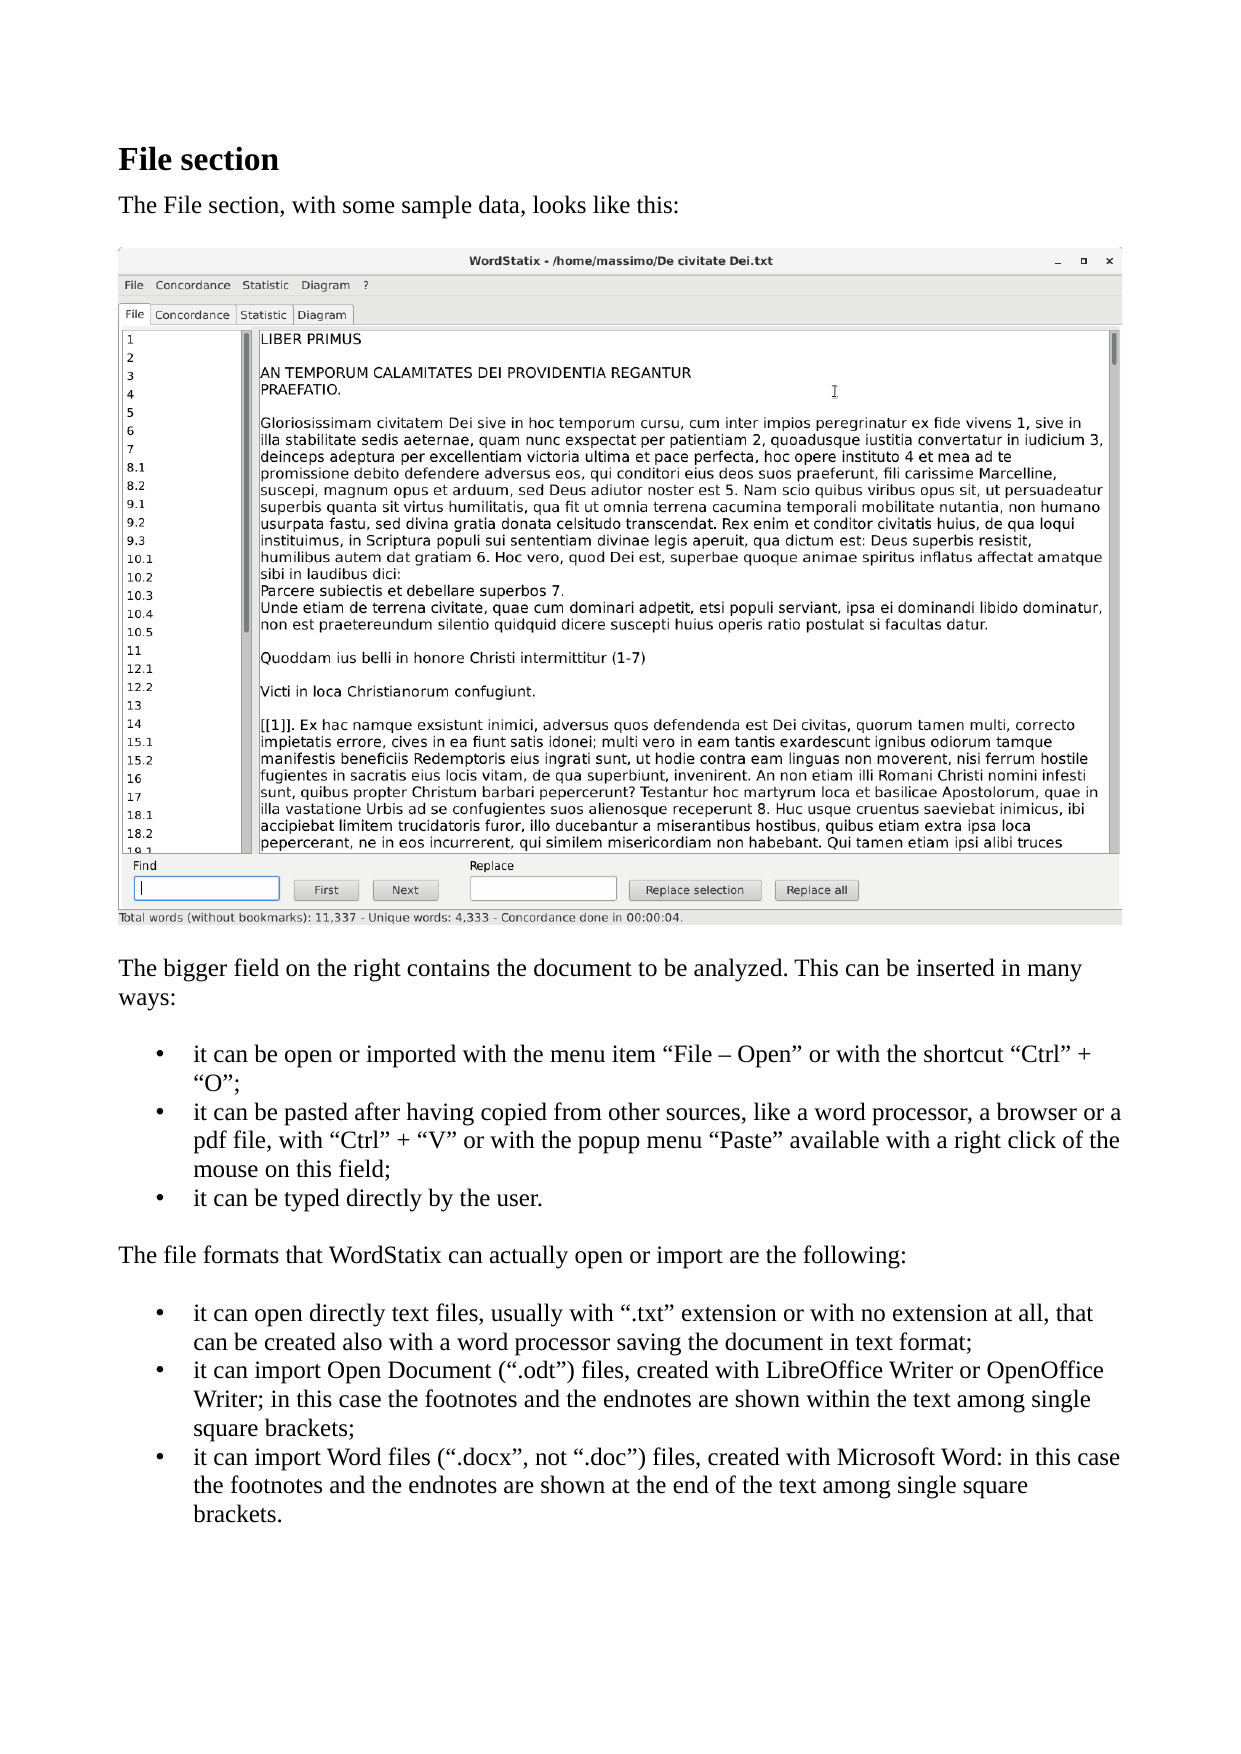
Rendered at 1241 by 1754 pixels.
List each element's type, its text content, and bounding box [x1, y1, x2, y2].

text The bigger field on the right contains the document to be analyzed. This can be inserted in many ways: [118, 953, 1122, 1010]
text The File section, with some sample data, looks like this: [118, 190, 1122, 219]
list it can be open or imported with the menu item “File – Open” or with the shortcut “Ctrl” + “O”; [156, 1039, 1122, 1097]
list it can be typed directly by the user. [156, 1183, 1122, 1212]
list it can be pasted after having copied from other sources, like a word processor, a browser or a pdf file, with “Ctrl” + “V” or with the popup menu “Paste” available with a right click of the mouse on this field; [156, 1097, 1122, 1183]
text The file formats that WordStatix can actually open or import are the following: [118, 1240, 1122, 1269]
list it can import Open Document (“.odt”) files, created with LibreOffice Writer or OpenOffice Writer; in this case the footnotes and the endnotes are shown within the text among single square brackets; [156, 1355, 1122, 1442]
list it can import Word files (“.docx”, not “.doc”) files, created with Microsoft Word: in this case the footnotes and the endnotes are shown at the end of the text among single square brackets. [156, 1442, 1122, 1528]
subtitle File section [118, 139, 1122, 178]
list it can open directly text files, usually with “.txt” extension or with no extension at all, that can be created also with a word processor saving the document in text format; [156, 1298, 1122, 1355]
picture [118, 247, 1123, 925]
